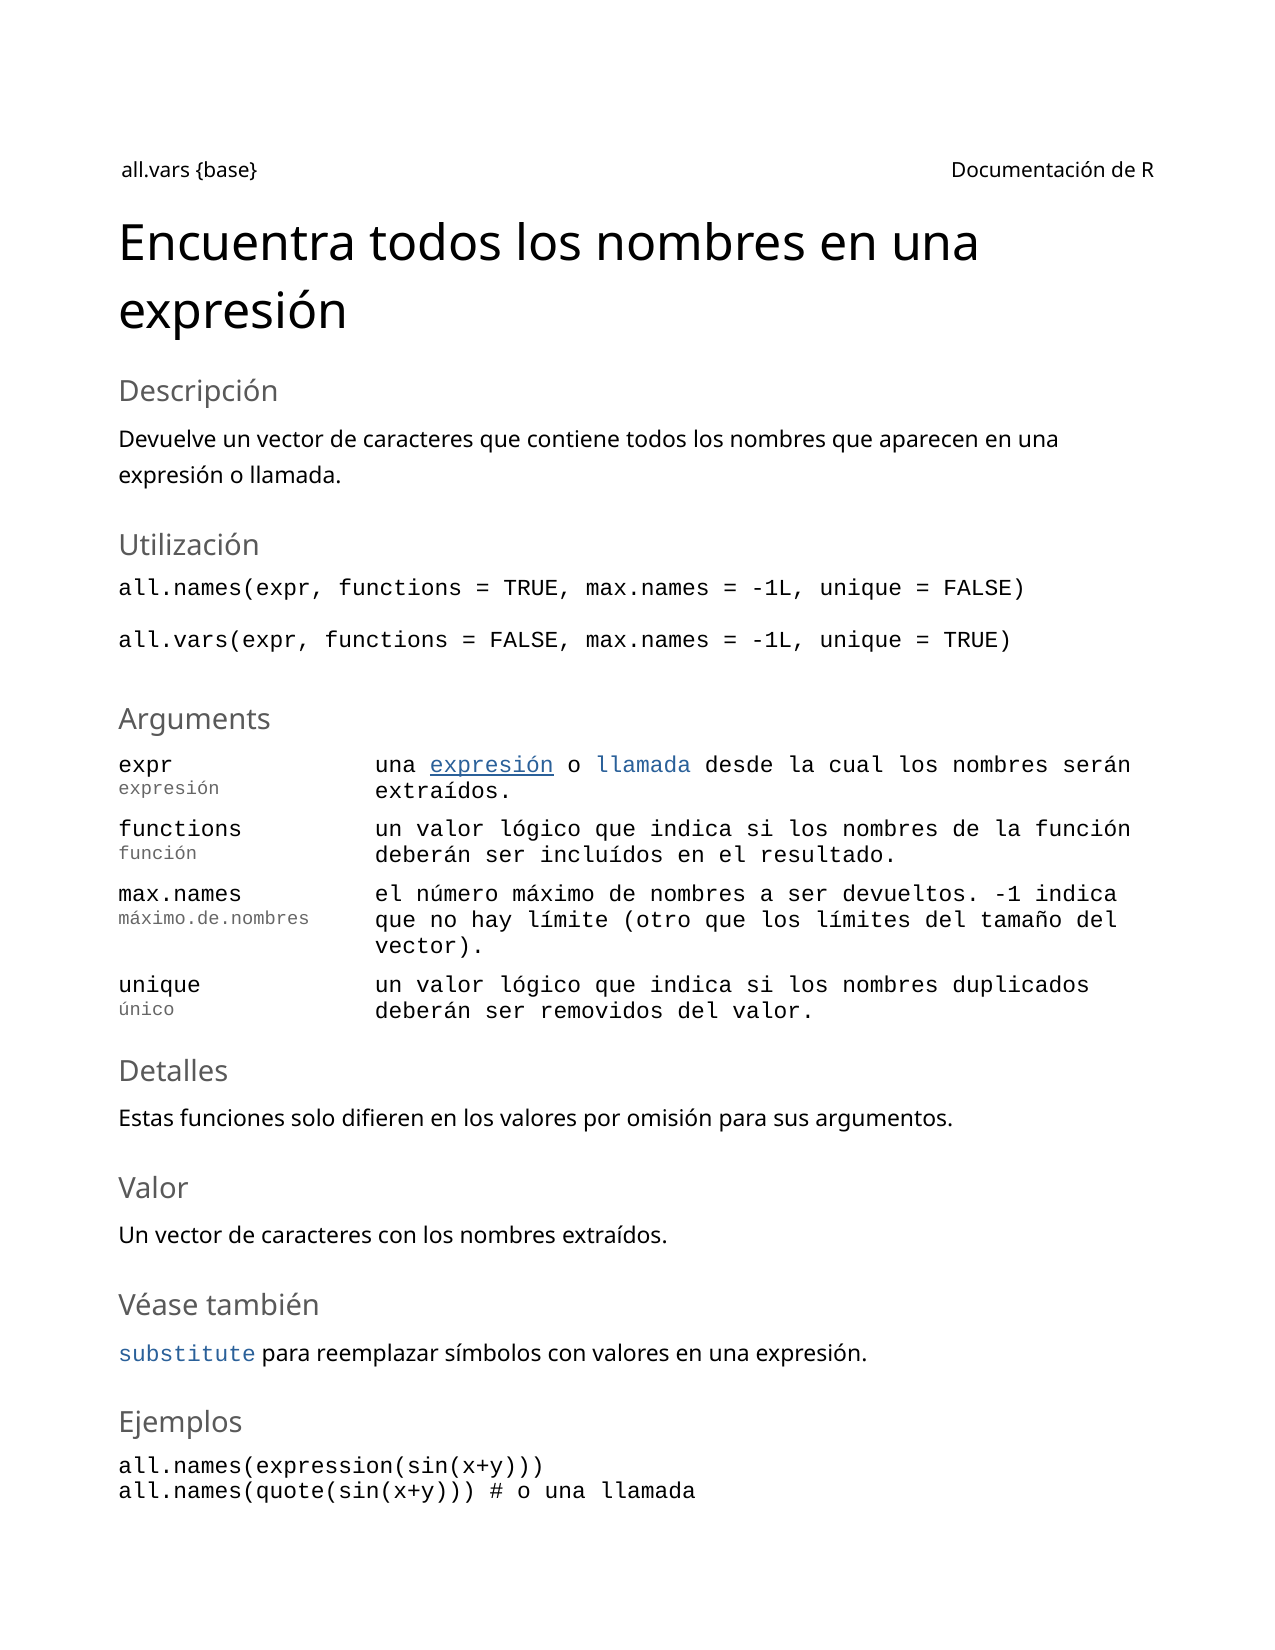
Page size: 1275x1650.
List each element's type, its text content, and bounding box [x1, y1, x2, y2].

table_cell unique único [118, 970, 372, 1035]
table_cell functions función [118, 815, 372, 880]
text substitute para reemplazar símbolos con valores en una expresión. [118, 1337, 1157, 1368]
subtitle Detalles [118, 1050, 1157, 1089]
table_cell el número máximo de nombres a ser devueltos. -1 indica que no hay límite (otro que los límites del tamaño del vector). [372, 880, 1150, 970]
table_cell max.names máximo.de.nombres [118, 880, 372, 970]
table_cell un valor lógico que indica si los nombres de la función deberán ser incluídos en el resultado. [372, 815, 1150, 880]
table_header expr expresión [118, 750, 372, 815]
table_cell un valor lógico que indica si los nombres duplicados deberán ser removidos del valor. [372, 970, 1150, 1035]
subtitle Véase también [118, 1284, 1157, 1324]
text Estas funciones solo difieren en los valores por omisión para sus argumentos. [118, 1102, 1157, 1133]
subtitle Descripción [118, 371, 1157, 410]
subtitle Arguments [118, 698, 1157, 738]
subtitle Encuentra todos los nombres en una expresión [118, 207, 1157, 343]
table_header all.vars {base} [118, 152, 623, 186]
text all.names(quote(sin(x+y))) # o una llamada [118, 1480, 1157, 1506]
text all.names(expr, functions = TRUE, max.names = -1L, unique = FALSE) [118, 576, 1157, 602]
subtitle Valor [118, 1167, 1157, 1207]
table_header una expresión o llamada desde la cual los nombres serán extraídos. [372, 750, 1150, 815]
subtitle Utilización [118, 524, 1157, 563]
text all.names(expression(sin(x+y))) [118, 1454, 1157, 1480]
subtitle Ejemplos [118, 1402, 1157, 1441]
text Devuelve un vector de caracteres que contiene todos los nombres que aparecen en una expresión o llamada. [118, 423, 1157, 490]
text Un vector de caracteres con los nombres extraídos. [118, 1219, 1157, 1251]
text all.vars(expr, functions = FALSE, max.names = -1L, unique = TRUE) [118, 628, 1157, 654]
table_header Documentación de R [623, 152, 1157, 186]
